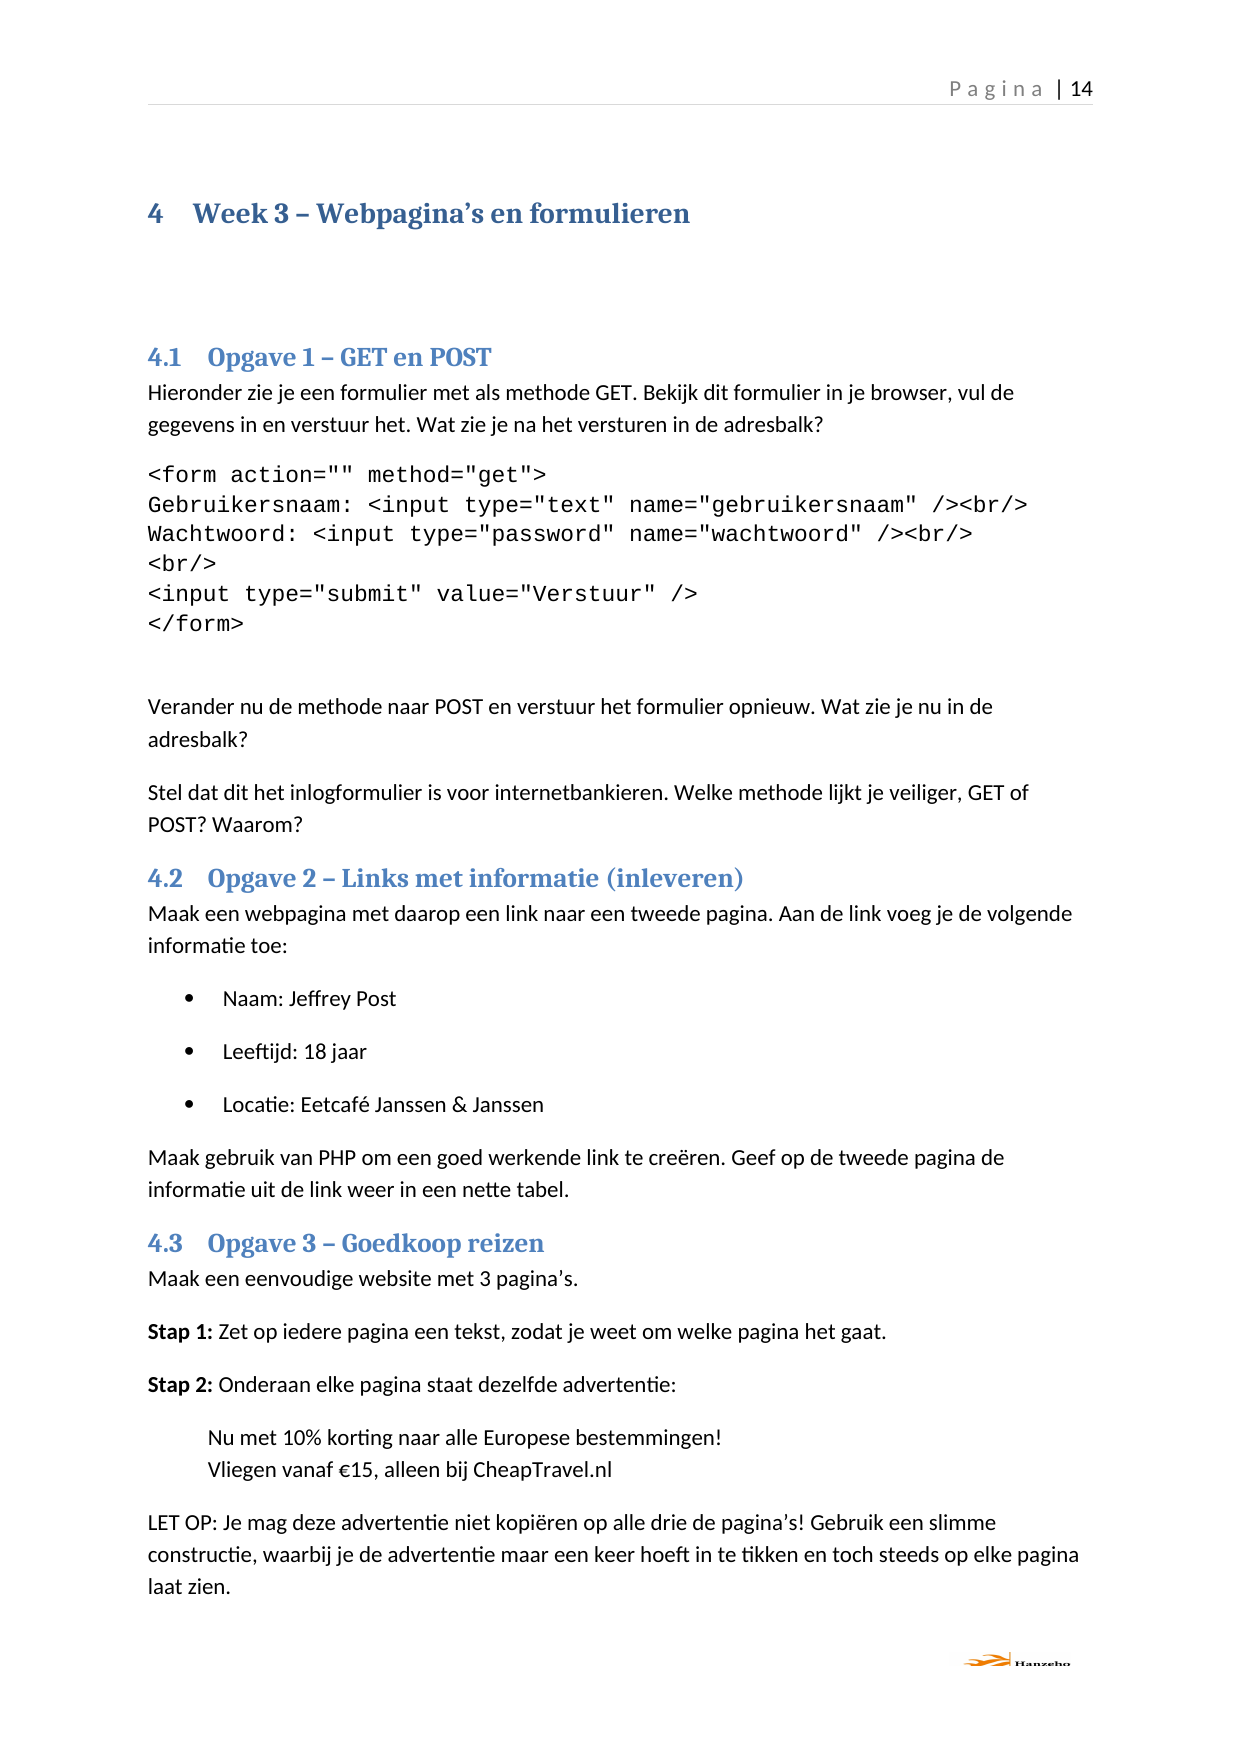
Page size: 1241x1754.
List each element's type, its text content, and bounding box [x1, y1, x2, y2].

text LET OP: Je mag deze advertentie niet kopiëren op alle drie de pagina’s! Gebruik een slimme constructie, waarbij je de advertentie maar een keer hoeft in te tikken en toch steeds op elke pagina laat zien. [148, 1508, 1093, 1601]
subtitle Opgave 3 – Goedkoop reizen [148, 1228, 1093, 1259]
text Stel dat dit het inlogformulier is voor internetbankieren. Welke methode lijkt je veiliger, GET of POST? Waarom? [148, 778, 1093, 838]
list Naam: Jeffrey Post [185, 984, 1093, 1012]
text Stap 2: Onderaan elke pagina staat dezelfde advertentie: [148, 1370, 1093, 1398]
picture [952, 1652, 1194, 1681]
text Maak een eenvoudige website met 3 pagina’s. [148, 1264, 1093, 1292]
text Nu met 10% korting naar alle Europese bestemmingen! Vliegen vanaf €15, alleen bij CheapTravel.nl [208, 1423, 1093, 1483]
subtitle Opgave 1 – GET en POST [148, 342, 1093, 373]
subtitle Week 3 – Webpagina’s en formulieren [148, 198, 1093, 231]
text Maak een webpagina met daarop een link naar een tweede pagina. Aan de link voeg je de volgende informatie toe: [148, 899, 1093, 959]
list Leeftijd: 18 jaar [185, 1037, 1093, 1065]
list Locatie: Eetcafé Janssen & Janssen [185, 1090, 1093, 1118]
text Stap 1: Zet op iedere pagina een tekst, zodat je weet om welke pagina het gaat. [148, 1317, 1093, 1345]
text Hieronder zie je een formulier met als methode GET. Bekijk dit formulier in je browser, vul de gegevens in en verstuur het. Wat zie je na het versturen in de adresbalk? [148, 378, 1093, 438]
text Verander nu de methode naar POST en verstuur het formulier opnieuw. Wat zie je nu in de adresbalk? [148, 692, 1093, 753]
subtitle Opgave 2 – Links met informatie (inleveren) [148, 863, 1093, 894]
text <form action="" method="get"> Gebruikersnaam: <input type="text" name="gebruikersnaam" /><br/> Wachtwoord: <input type="password" name="wachtwoord" /><br/> <br/> <input type="submit" value="Verstuur" /> </form> [148, 463, 1093, 668]
text Maak gebruik van PHP om een goed werkende link te creëren. Geef op de tweede pagina de informatie uit de link weer in een nette tabel. [148, 1143, 1093, 1203]
